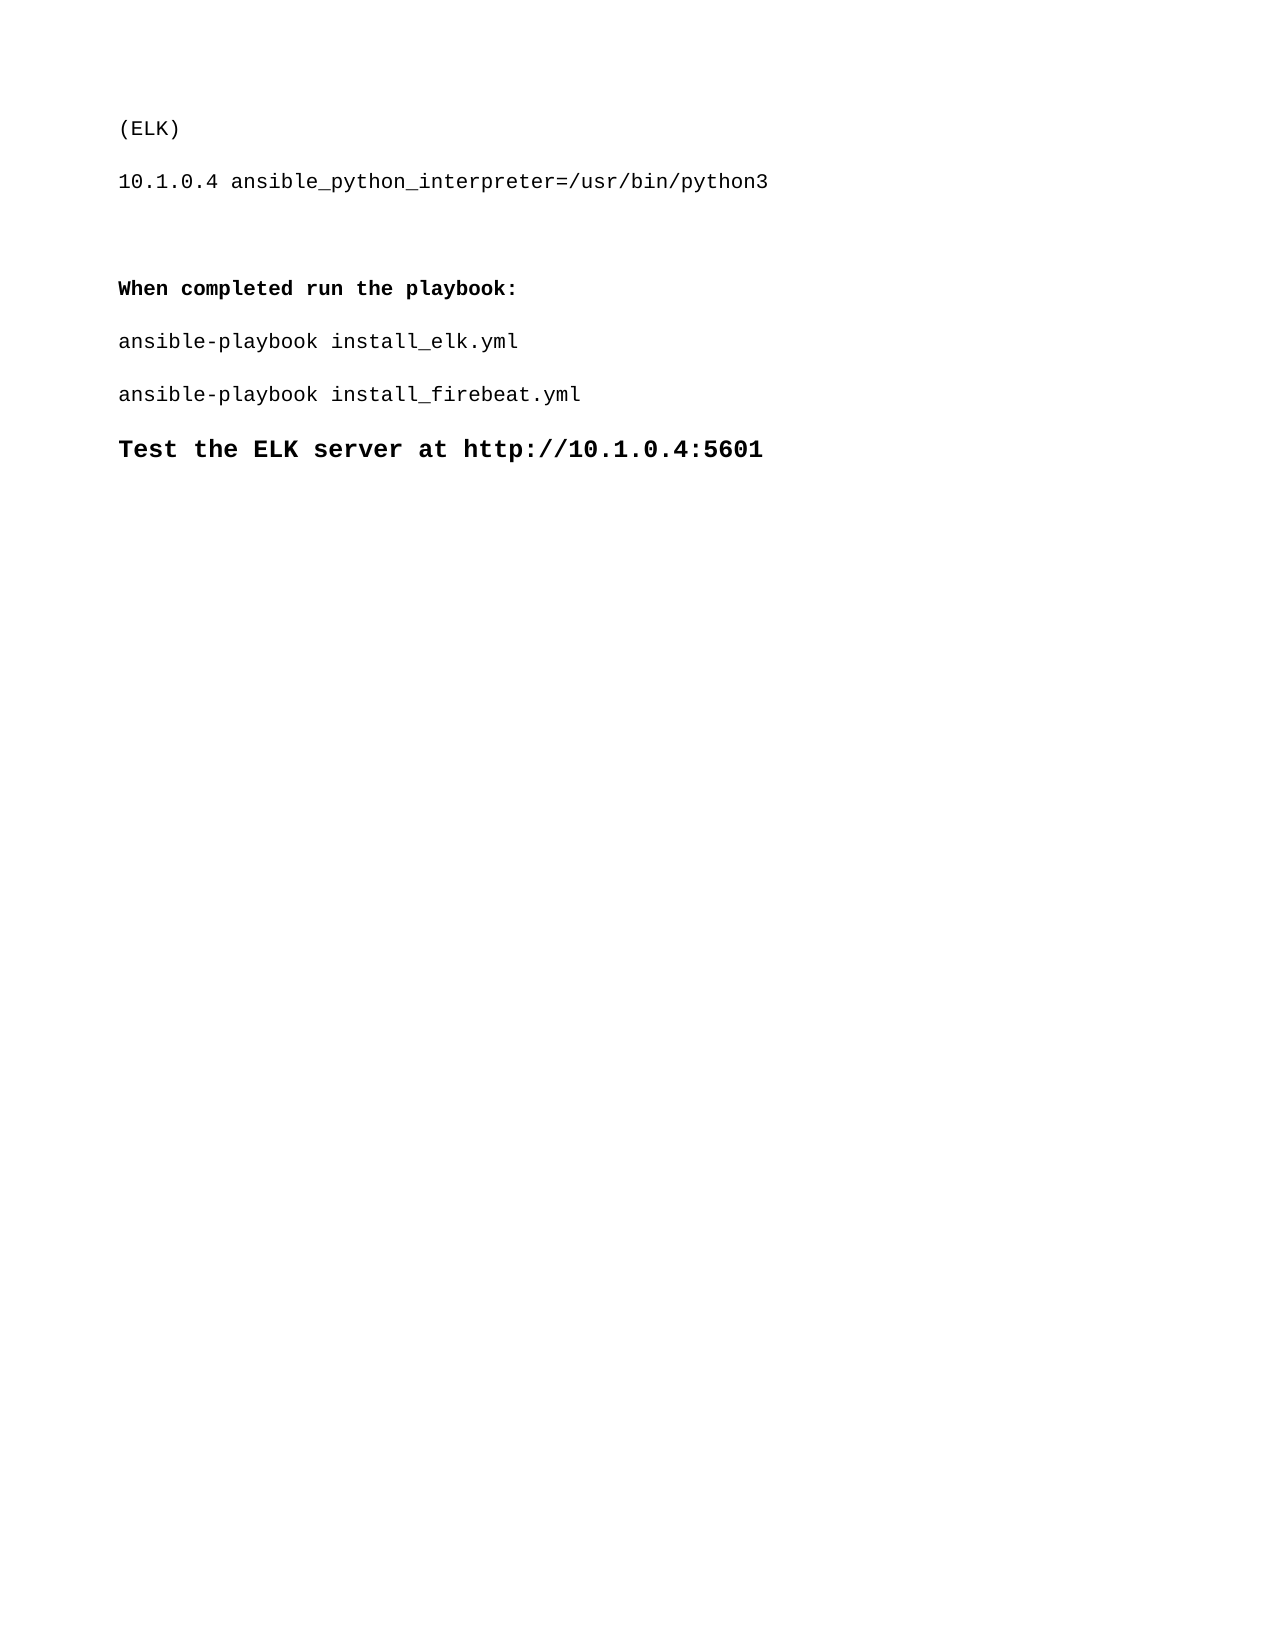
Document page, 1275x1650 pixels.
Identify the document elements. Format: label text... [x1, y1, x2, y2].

text ansible-playbook install_firebeat.yml [118, 384, 1157, 407]
text 10.1.0.4 ansible_python_interpreter=/usr/bin/python3 [118, 171, 1157, 195]
text (ELK) [118, 118, 1157, 142]
text When completed run the playbook: [118, 277, 1157, 301]
text ansible-playbook install_elk.yml [118, 331, 1157, 354]
text Test the ELK server at http://10.1.0.4:5601 [118, 437, 1157, 465]
